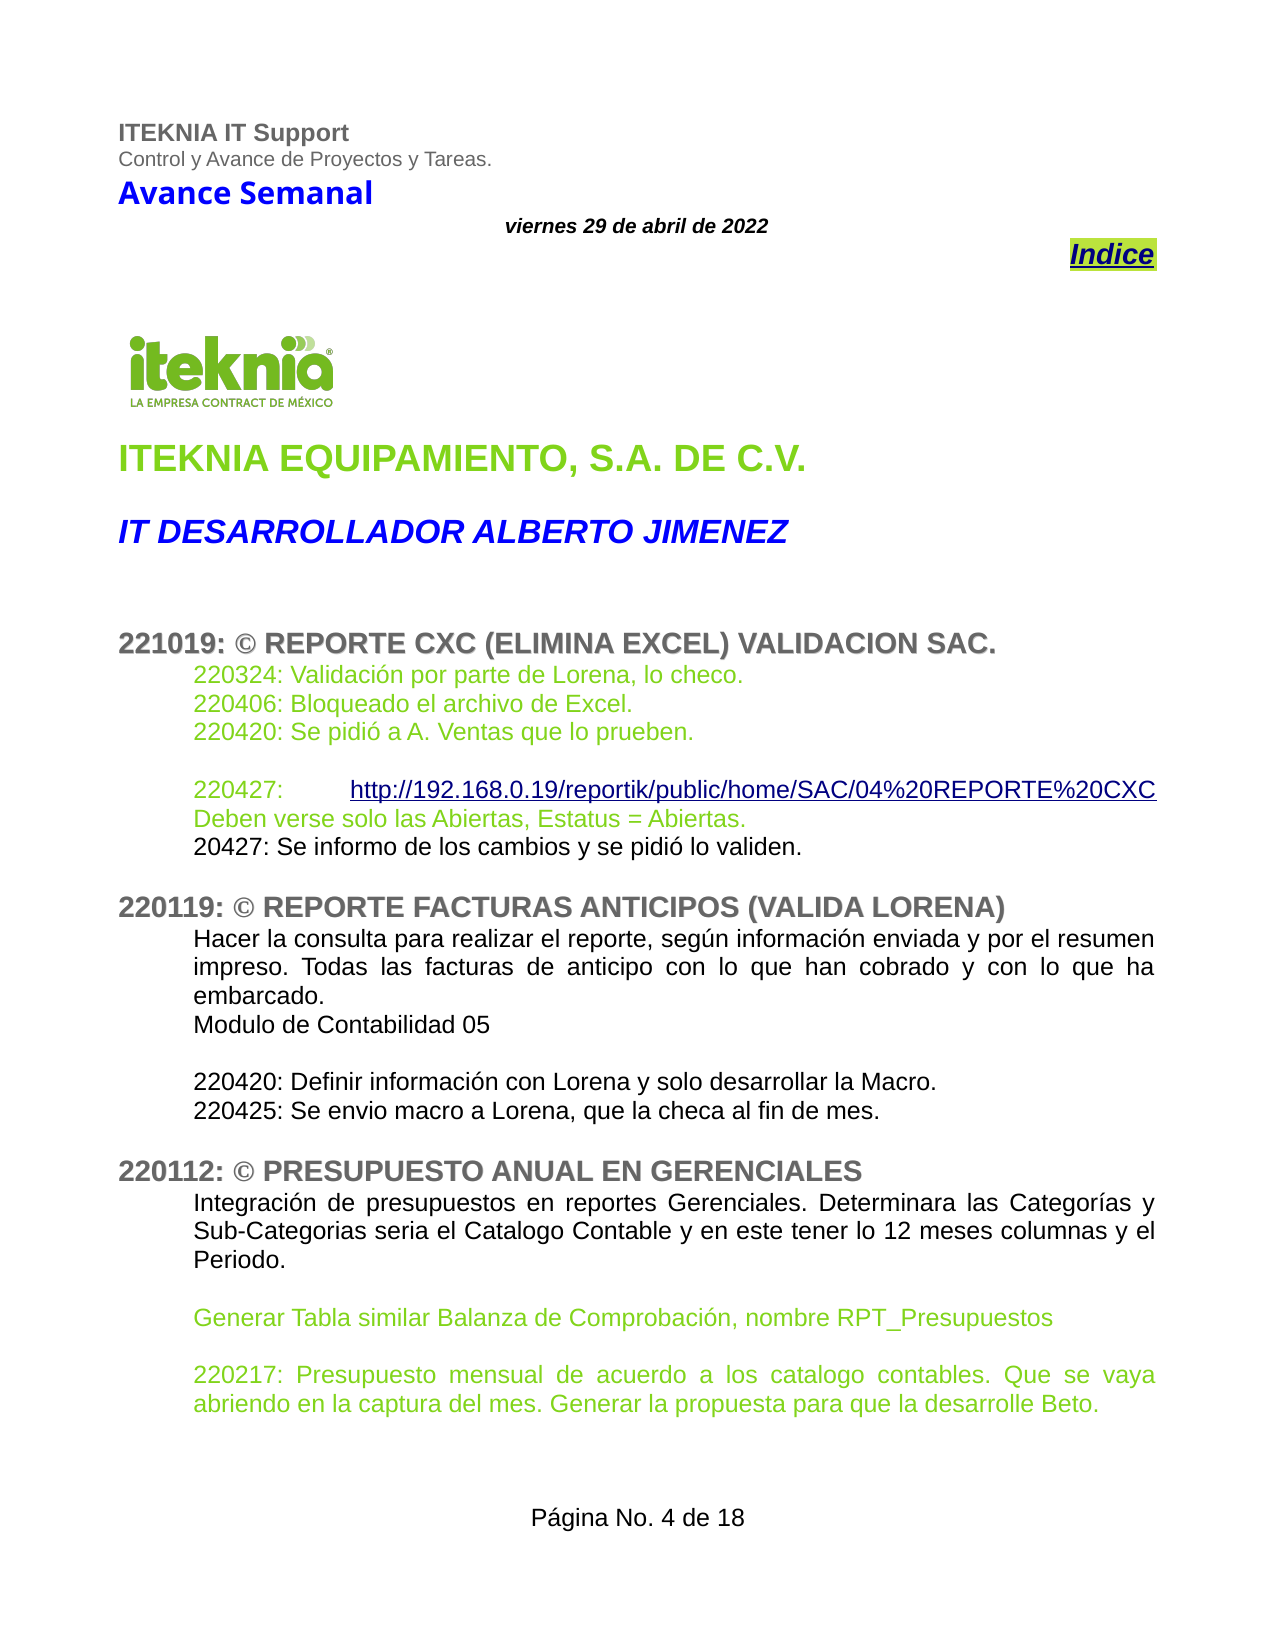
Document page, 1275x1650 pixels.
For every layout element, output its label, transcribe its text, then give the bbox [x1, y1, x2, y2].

text Modulo de Contabilidad 05 [193, 1010, 1157, 1039]
subtitle IT DESARROLLADOR ALBERTO JIMENEZ [118, 512, 1157, 551]
text 220425: Se envio macro a Lorena, que la checa al fin de mes. [193, 1096, 1157, 1125]
text Generar Tabla similar Balanza de Comprobación, nombre RPT_Presupuestos [193, 1302, 1157, 1331]
text 220217: Presupuesto mensual de acuerdo a los catalogo contables. Que se vaya abriendo en la captura del mes. Generar la propuesta para que la desarrolle Beto. [193, 1360, 1157, 1417]
subtitle 220119: © REPORTE FACTURAS ANTICIPOS (valida lorena) [118, 890, 1157, 924]
text 20427: Se informo de los cambios y se pidió lo validen. [118, 832, 1157, 861]
subtitle ITEKNIA EQUIPAMIENTO, S.A. DE C.V. [118, 435, 1157, 479]
text 220420: Definir información con Lorena y solo desarrollar la Macro. [193, 1067, 1157, 1096]
subtitle 221019: © REPORTE CXC (ELIMINA EXCEL) VALIDACION SAC. [118, 626, 1157, 660]
text 220324: Validación por parte de Lorena, lo checo. [193, 660, 1157, 688]
text 220406: Bloqueado el archivo de Excel. [193, 688, 1157, 717]
text Integración de presupuestos en reportes Gerenciales. Determinara las Categorías y Sub-Categorias seria el Catalogo Contable y en este tener lo 12 meses columnas y el Periodo. [193, 1187, 1157, 1274]
text 220420: Se pidió a A. Ventas que lo prueben. [193, 717, 1157, 746]
picture [119, 315, 344, 428]
text 220427: http://192.168.0.19/reportik/public/home/SAC/04%20REPORTE%20CXC Deben verse solo las Abiertas, Estatus = Abiertas. [193, 775, 1157, 832]
subtitle 220112: © PRESUPUESTO ANUAL EN GERENCIALES [118, 1154, 1157, 1187]
text Hacer la consulta para realizar el reporte, según información enviada y por el resumen impreso. Todas las facturas de anticipo con lo que han cobrado y con lo que ha embarcado. [193, 924, 1157, 1010]
